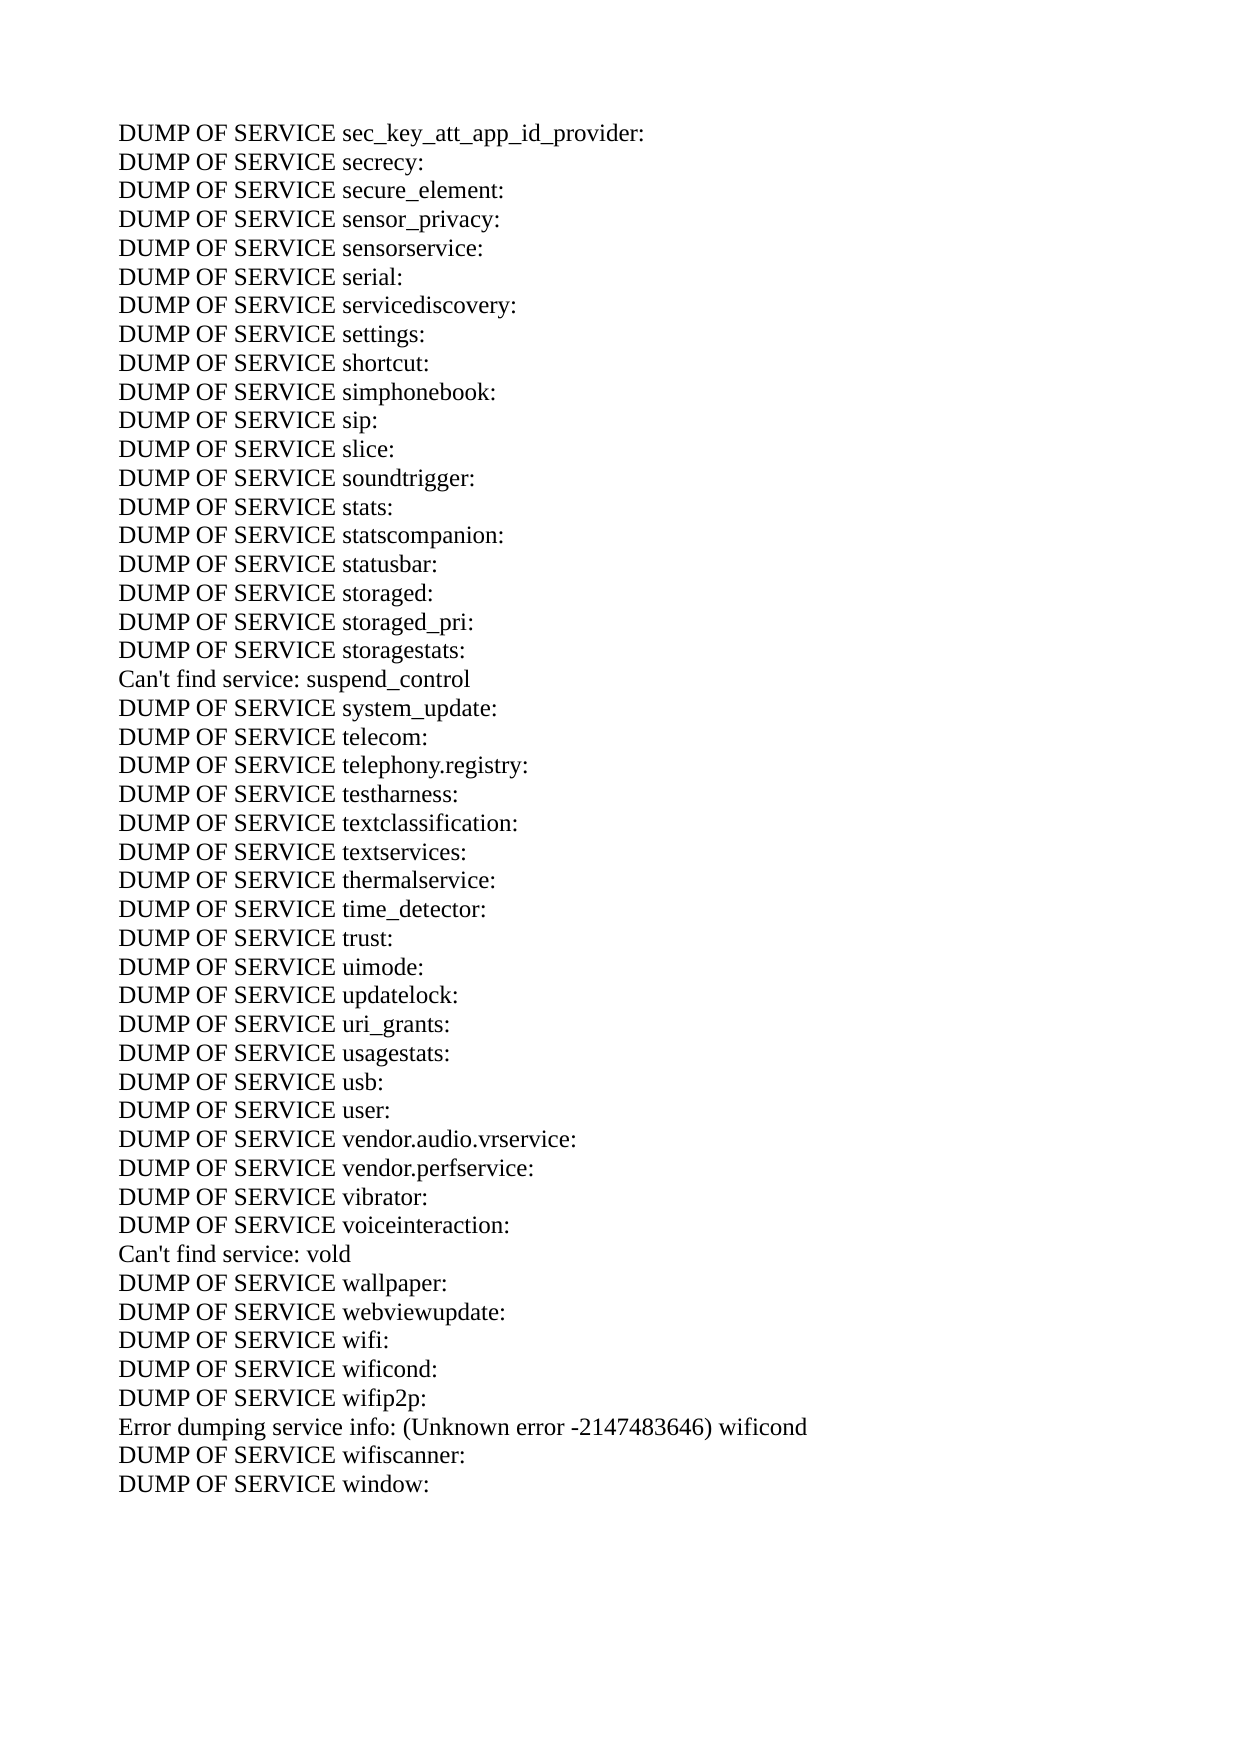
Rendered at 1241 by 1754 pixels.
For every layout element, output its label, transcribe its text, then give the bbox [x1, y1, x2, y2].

text DUMP OF SERVICE settings: [118, 319, 1122, 348]
text DUMP OF SERVICE wallpaper: [118, 1268, 1122, 1297]
text DUMP OF SERVICE shortcut: [118, 348, 1122, 377]
text DUMP OF SERVICE secure_element: [118, 176, 1122, 204]
text DUMP OF SERVICE usagestats: [118, 1038, 1122, 1067]
text DUMP OF SERVICE secrecy: [118, 147, 1122, 176]
text DUMP OF SERVICE stats: [118, 492, 1122, 521]
text DUMP OF SERVICE simphonebook: [118, 377, 1122, 406]
text DUMP OF SERVICE servicediscovery: [118, 291, 1122, 319]
text Error dumping service info: (Unknown error -2147483646) wificond [118, 1412, 1122, 1441]
text DUMP OF SERVICE webviewupdate: [118, 1297, 1122, 1326]
text DUMP OF SERVICE thermalservice: [118, 866, 1122, 894]
text Can't find service: vold [118, 1239, 1122, 1268]
text DUMP OF SERVICE wifi: [118, 1326, 1122, 1354]
text DUMP OF SERVICE uimode: [118, 952, 1122, 981]
text DUMP OF SERVICE serial: [118, 262, 1122, 291]
text DUMP OF SERVICE system_update: [118, 693, 1122, 722]
text DUMP OF SERVICE vendor.audio.vrservice: [118, 1124, 1122, 1153]
text DUMP OF SERVICE window: [118, 1469, 1122, 1498]
text DUMP OF SERVICE telecom: [118, 722, 1122, 751]
text DUMP OF SERVICE vibrator: [118, 1182, 1122, 1211]
text DUMP OF SERVICE statusbar: [118, 549, 1122, 578]
text DUMP OF SERVICE sensorservice: [118, 233, 1122, 262]
text DUMP OF SERVICE textclassification: [118, 808, 1122, 837]
text DUMP OF SERVICE uri_grants: [118, 1009, 1122, 1038]
text DUMP OF SERVICE vendor.perfservice: [118, 1153, 1122, 1182]
text DUMP OF SERVICE telephony.registry: [118, 751, 1122, 779]
text DUMP OF SERVICE user: [118, 1096, 1122, 1124]
text DUMP OF SERVICE soundtrigger: [118, 463, 1122, 492]
text DUMP OF SERVICE storaged_pri: [118, 607, 1122, 636]
text DUMP OF SERVICE usb: [118, 1067, 1122, 1096]
text DUMP OF SERVICE time_detector: [118, 894, 1122, 923]
text DUMP OF SERVICE sensor_privacy: [118, 204, 1122, 233]
text DUMP OF SERVICE wifip2p: [118, 1383, 1122, 1412]
text DUMP OF SERVICE updatelock: [118, 981, 1122, 1009]
text DUMP OF SERVICE textservices: [118, 837, 1122, 866]
text Can't find service: suspend_control [118, 664, 1122, 693]
text DUMP OF SERVICE storaged: [118, 578, 1122, 607]
text DUMP OF SERVICE storagestats: [118, 636, 1122, 664]
text DUMP OF SERVICE statscompanion: [118, 521, 1122, 549]
text DUMP OF SERVICE wifiscanner: [118, 1441, 1122, 1469]
text DUMP OF SERVICE voiceinteraction: [118, 1211, 1122, 1239]
text DUMP OF SERVICE wificond: [118, 1354, 1122, 1383]
text DUMP OF SERVICE trust: [118, 923, 1122, 952]
text DUMP OF SERVICE testharness: [118, 779, 1122, 808]
text DUMP OF SERVICE slice: [118, 434, 1122, 463]
text DUMP OF SERVICE sip: [118, 406, 1122, 434]
text DUMP OF SERVICE sec_key_att_app_id_provider: [118, 118, 1122, 147]
